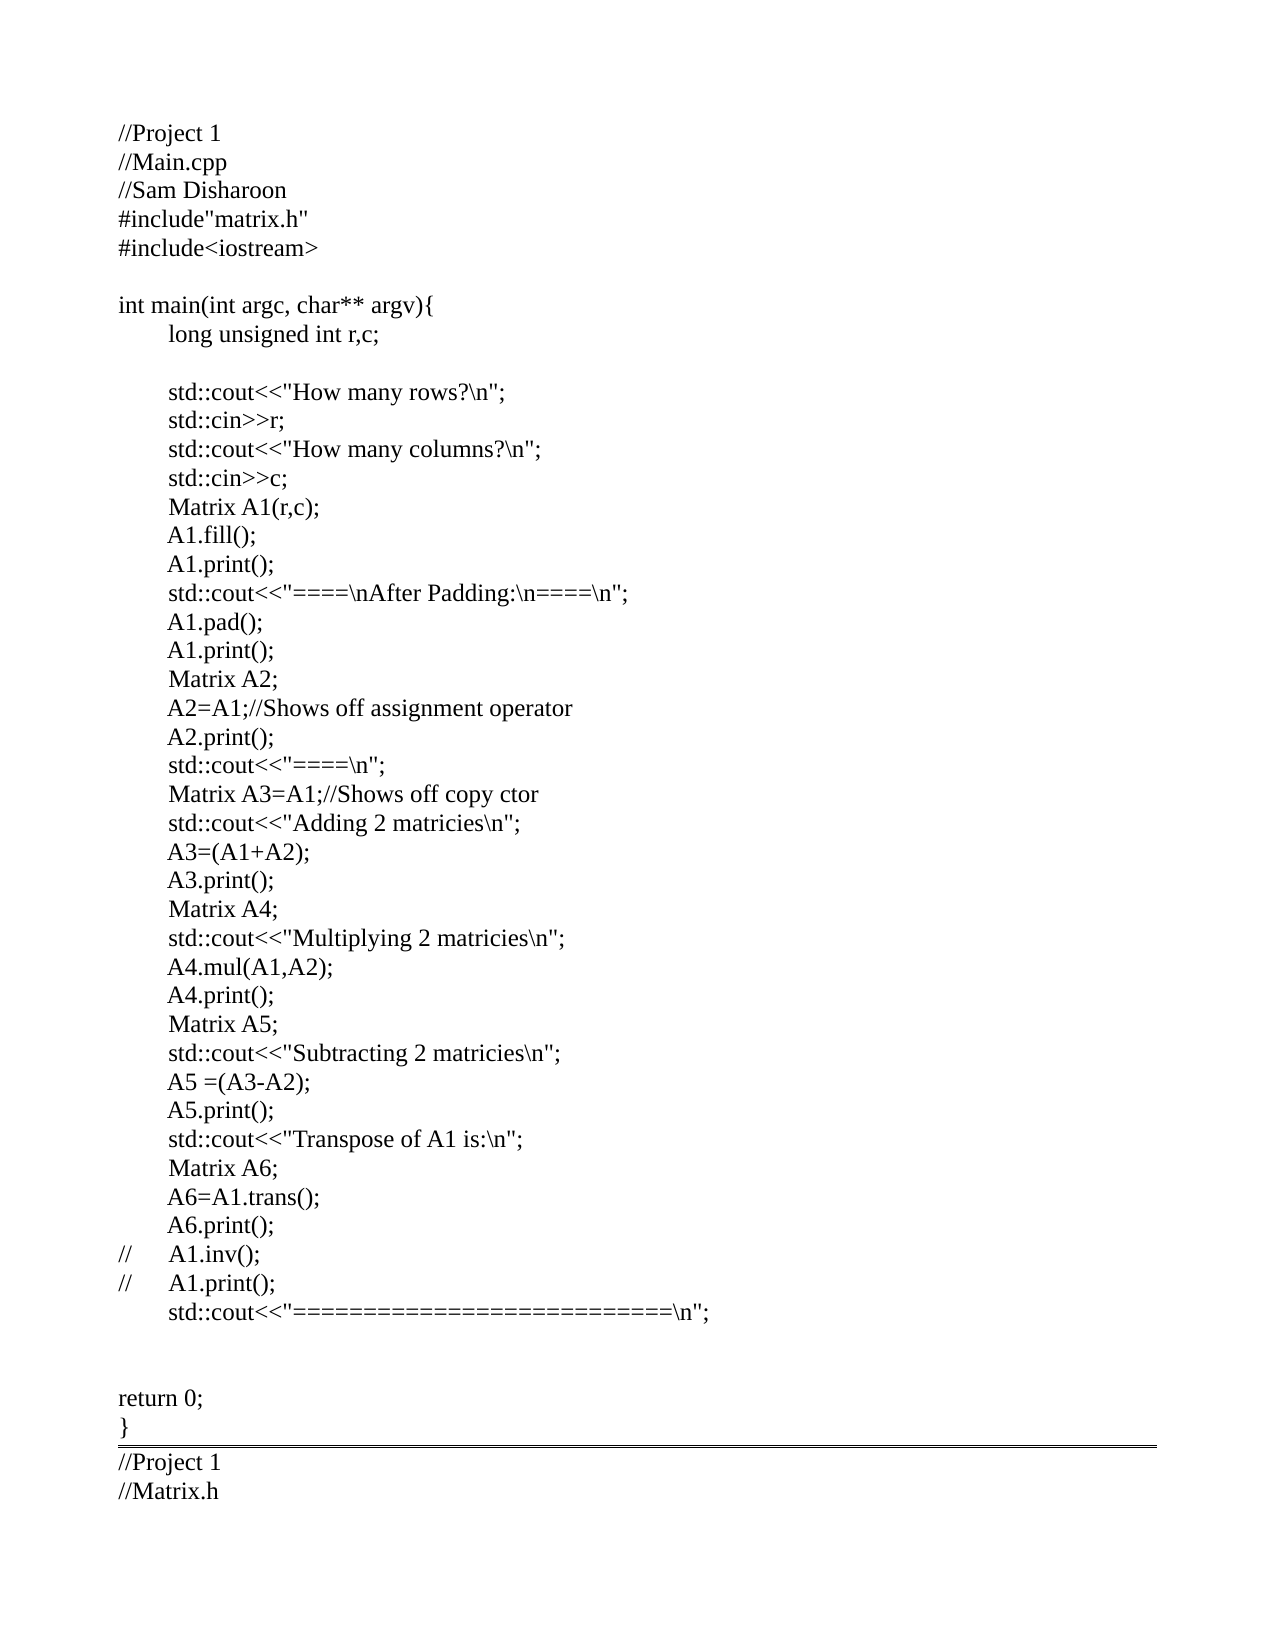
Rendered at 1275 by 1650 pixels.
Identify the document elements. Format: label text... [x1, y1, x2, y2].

text int main(int argc, char** argv){ [118, 291, 1157, 319]
text //Main.cpp [118, 147, 1157, 176]
text //Project 1 [118, 1448, 1157, 1476]
text std::cout<<"Transpose of A1 is:\n"; [118, 1124, 1157, 1153]
text Matrix A5; [118, 1009, 1157, 1038]
text A4.mul(A1,A2); [118, 952, 1157, 981]
text A1.pad(); [118, 607, 1157, 636]
text #include"matrix.h" [118, 204, 1157, 233]
text A6.print(); [118, 1211, 1157, 1239]
text A3.print(); [118, 866, 1157, 894]
text std::cout<<"Multiplying 2 matricies\n"; [118, 923, 1157, 952]
text std::cout<<"====\nAfter Padding:\n====\n"; [118, 578, 1157, 607]
text //Matrix.h [118, 1476, 1157, 1505]
text std::cout<<"===========================\n"; [118, 1297, 1157, 1326]
text A3=(A1+A2); [118, 837, 1157, 866]
text A5.print(); [118, 1096, 1157, 1124]
text Matrix A6; [118, 1153, 1157, 1182]
text std::cout<<"How many rows?\n"; [118, 377, 1157, 406]
text // A1.inv(); [118, 1239, 1157, 1268]
text std::cout<<"How many columns?\n"; [118, 434, 1157, 463]
text std::cout<<"Adding 2 matricies\n"; [118, 808, 1157, 837]
text std::cout<<"====\n"; [118, 751, 1157, 779]
text // A1.print(); [118, 1268, 1157, 1297]
text A2=A1;//Shows off assignment operator [118, 693, 1157, 722]
text std::cin>>r; [118, 406, 1157, 434]
text A6=A1.trans(); [118, 1182, 1157, 1211]
text std::cout<<"Subtracting 2 matricies\n"; [118, 1038, 1157, 1067]
text A2.print(); [118, 722, 1157, 751]
text #include<iostream> [118, 233, 1157, 262]
text //Project 1 [118, 118, 1157, 147]
text A1.print(); [118, 549, 1157, 578]
text return 0; [118, 1383, 1157, 1412]
text A4.print(); [118, 981, 1157, 1009]
text Matrix A4; [118, 894, 1157, 923]
text //Sam Disharoon [118, 176, 1157, 204]
text A1.fill(); [118, 521, 1157, 549]
text Matrix A2; [118, 664, 1157, 693]
text } [118, 1412, 1157, 1445]
text Matrix A3=A1;//Shows off copy ctor [118, 779, 1157, 808]
text long unsigned int r,c; [118, 319, 1157, 348]
text A5 =(A3-A2); [118, 1067, 1157, 1096]
text Matrix A1(r,c); [118, 492, 1157, 521]
text A1.print(); [118, 636, 1157, 664]
text std::cin>>c; [118, 463, 1157, 492]
